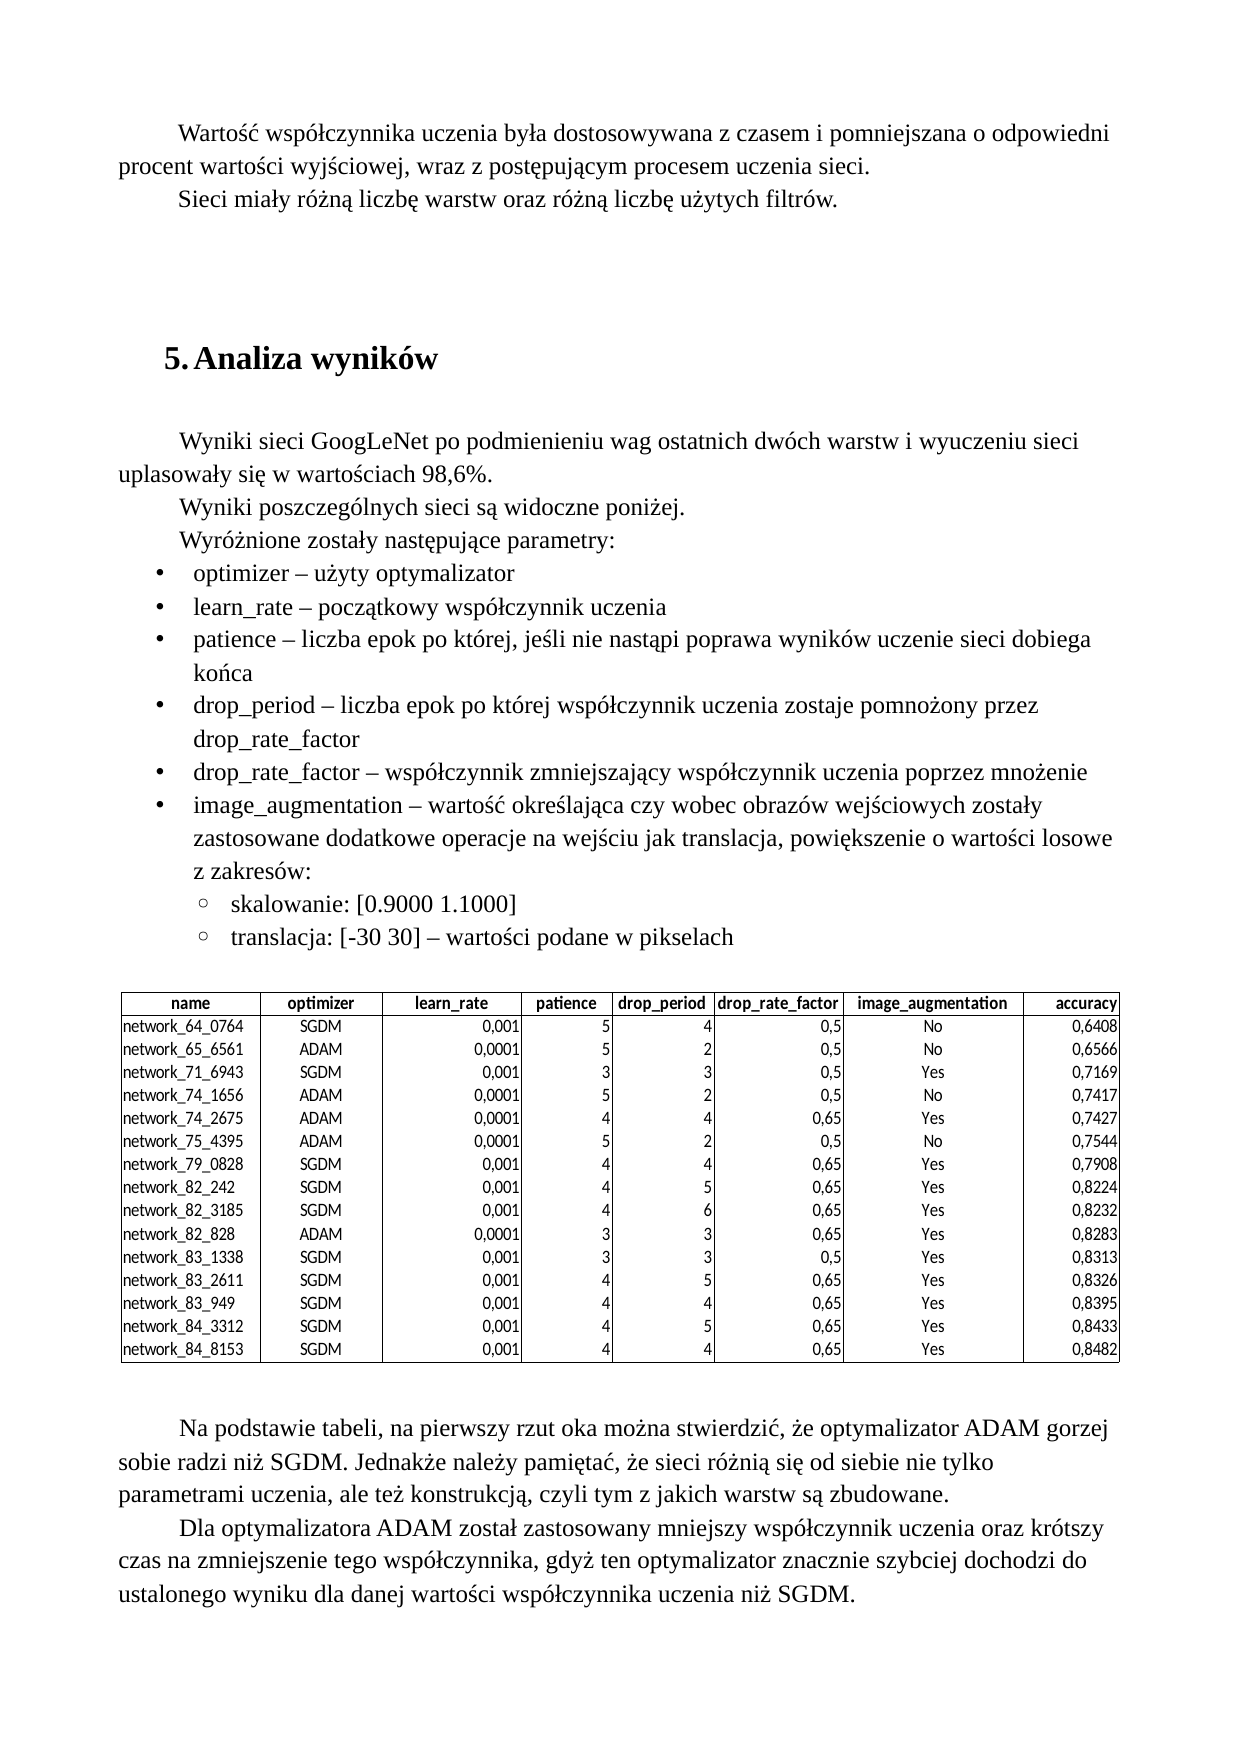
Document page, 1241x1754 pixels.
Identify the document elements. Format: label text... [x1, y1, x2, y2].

text Wyróżnione zostały następujące parametry: [118, 526, 1122, 554]
text Wyniki poszczególnych sieci są widoczne poniżej. [118, 492, 1122, 521]
text Wartość współczynnika uczenia była dostosowywana z czasem i pomniejszana o odpowiedni procent wartości wyjściowej, wraz z postępującym procesem uczenia sieci. [118, 118, 1122, 180]
list optimizer – użyty optymalizator [156, 558, 1122, 587]
text Sieci miały różną liczbę warstw oraz różną liczbę użytych filtrów. [118, 184, 1122, 213]
text Dla optymalizatora ADAM został zastosowany mniejszy współczynnik uczenia oraz krótszy czas na zmniejszenie tego współczynnika, gdyż ten optymalizator znacznie szybciej dochodzi do ustalonego wyniku dla danej wartości współczynnika uczenia niż SGDM. [118, 1513, 1122, 1607]
list drop_period – liczba epok po której współczynnik uczenia zostaje pomnożony przez drop_rate_factor [156, 691, 1122, 752]
list translacja: [-30 30] – wartości podane w pikselach [193, 922, 1122, 951]
list skalowanie: [0.9000 1.1000] [193, 889, 1122, 917]
list image_augmentation – wartość określająca czy wobec obrazów wejściowych zostały zastosowane dodatkowe operacje na wejściu jak translacja, powiększenie o wartości losowe z zakresów: [156, 790, 1122, 884]
list drop_rate_factor – współczynnik zmniejszający współczynnik uczenia poprzez mnożenie [156, 757, 1122, 785]
text Wyniki sieci GoogLeNet po podmienieniu wag ostatnich dwóch warstw i wyuczeniu sieci uplasowały się w wartościach 98,6%. [118, 426, 1122, 488]
list Analiza wyników [156, 338, 1122, 377]
list learn_rate – początkowy współczynnik uczenia [156, 592, 1122, 620]
list patience – liczba epok po której, jeśli nie nastąpi poprawa wyników uczenie sieci dobiega końca [156, 624, 1122, 686]
text Na podstawie tabeli, na pierwszy rzut oka można stwierdzić, że optymalizator ADAM gorzej sobie radzi niż SGDM. Jednakże należy pamiętać, że sieci różnią się od siebie nie tylko parametrami uczenia, ale też konstrukcją, czyli tym z jakich warstw są zbudowane. [118, 1413, 1122, 1508]
